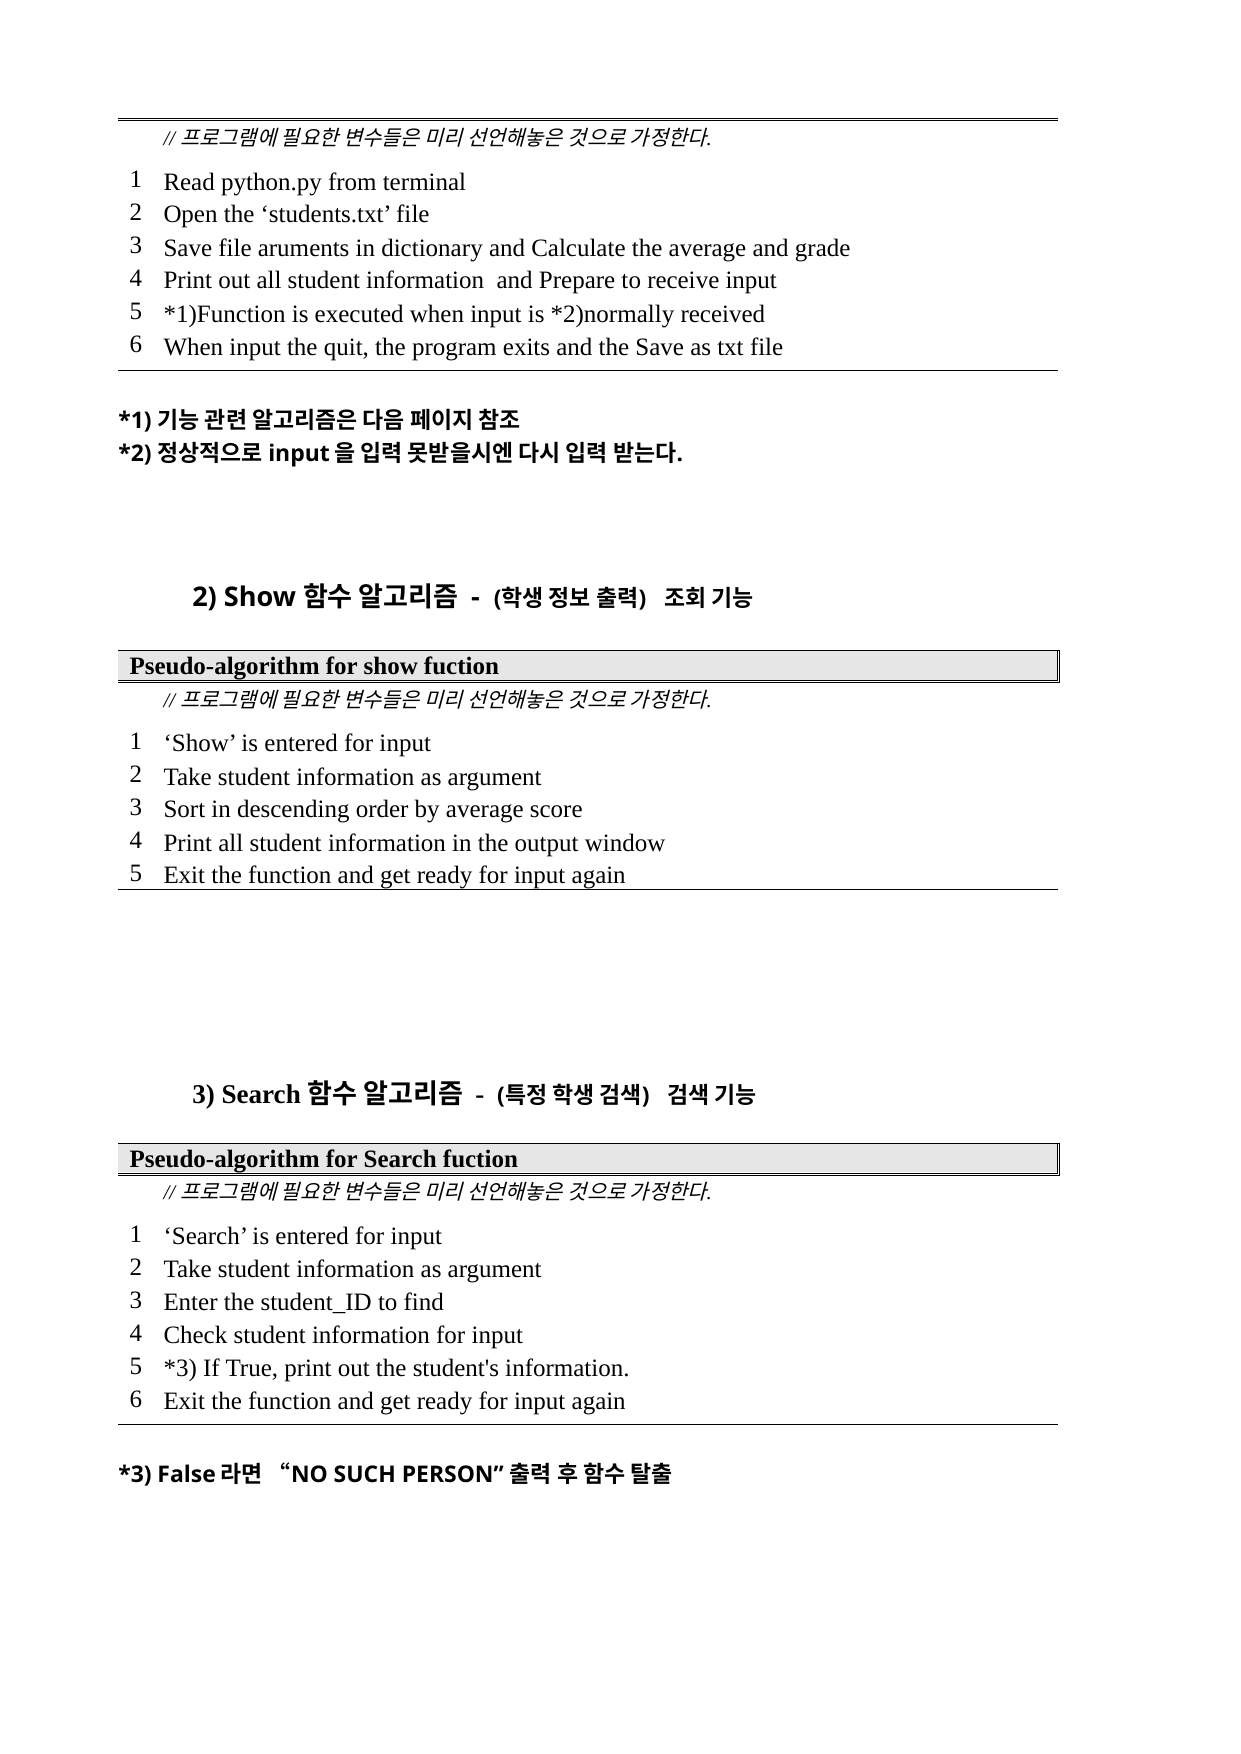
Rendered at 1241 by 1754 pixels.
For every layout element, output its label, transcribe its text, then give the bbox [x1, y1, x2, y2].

table_header Pseudo-algorithm for Search fuction [118, 1144, 1057, 1172]
text 2) Show 함수 알고리즘 - (학생 정보 출력) 조회 기능 [118, 562, 1122, 619]
text *2) 정상적으로 input을 입력 못받을시엔 다시 입력 받는다. [118, 435, 1122, 468]
table_cell // 프로그램에 필요한 변수들은 미리 선언해놓은 것으로 가정한다. Read python.py from terminal Open the ‘students.txt’ file Save file aruments in dictionary and Calculate the average and grade Print out all student information and Prepare to receive input *1)Function is executed when input is *2)normally received When input the quit, the program exits and the Save as txt file [152, 121, 1058, 369]
table_cell // 프로그램에 필요한 변수들은 미리 선언해놓은 것으로 가정한다. ‘Show’ is entered for input Take student information as argument Sort in descending order by average score Print all student information in the output window Exit the function and get ready for input again [152, 683, 1058, 889]
table_cell 1 2 3 4 5 [118, 683, 152, 889]
text 3) Search 함수 알고리즘 - (특정 학생 검색) 검색 기능 [118, 1072, 1122, 1111]
text *1) 기능 관련 알고리즘은 다음 페이지 참조 [118, 402, 1122, 435]
table_header Pseudo-algorithm for show fuction [118, 651, 1057, 680]
table_cell 1 2 3 4 5 6 [118, 1176, 152, 1424]
table_cell 1 2 3 4 5 6 [118, 121, 152, 369]
table_cell // 프로그램에 필요한 변수들은 미리 선언해놓은 것으로 가정한다. ‘Search’ is entered for input Take student information as argument Enter the student_ID to find Check student information for input *3) If True, print out the student's information. Exit the function and get ready for input again [152, 1176, 1058, 1424]
text *3) False라면 “NO SUCH PERSON” 출력 후 함수 탈출 [118, 1456, 1122, 1489]
